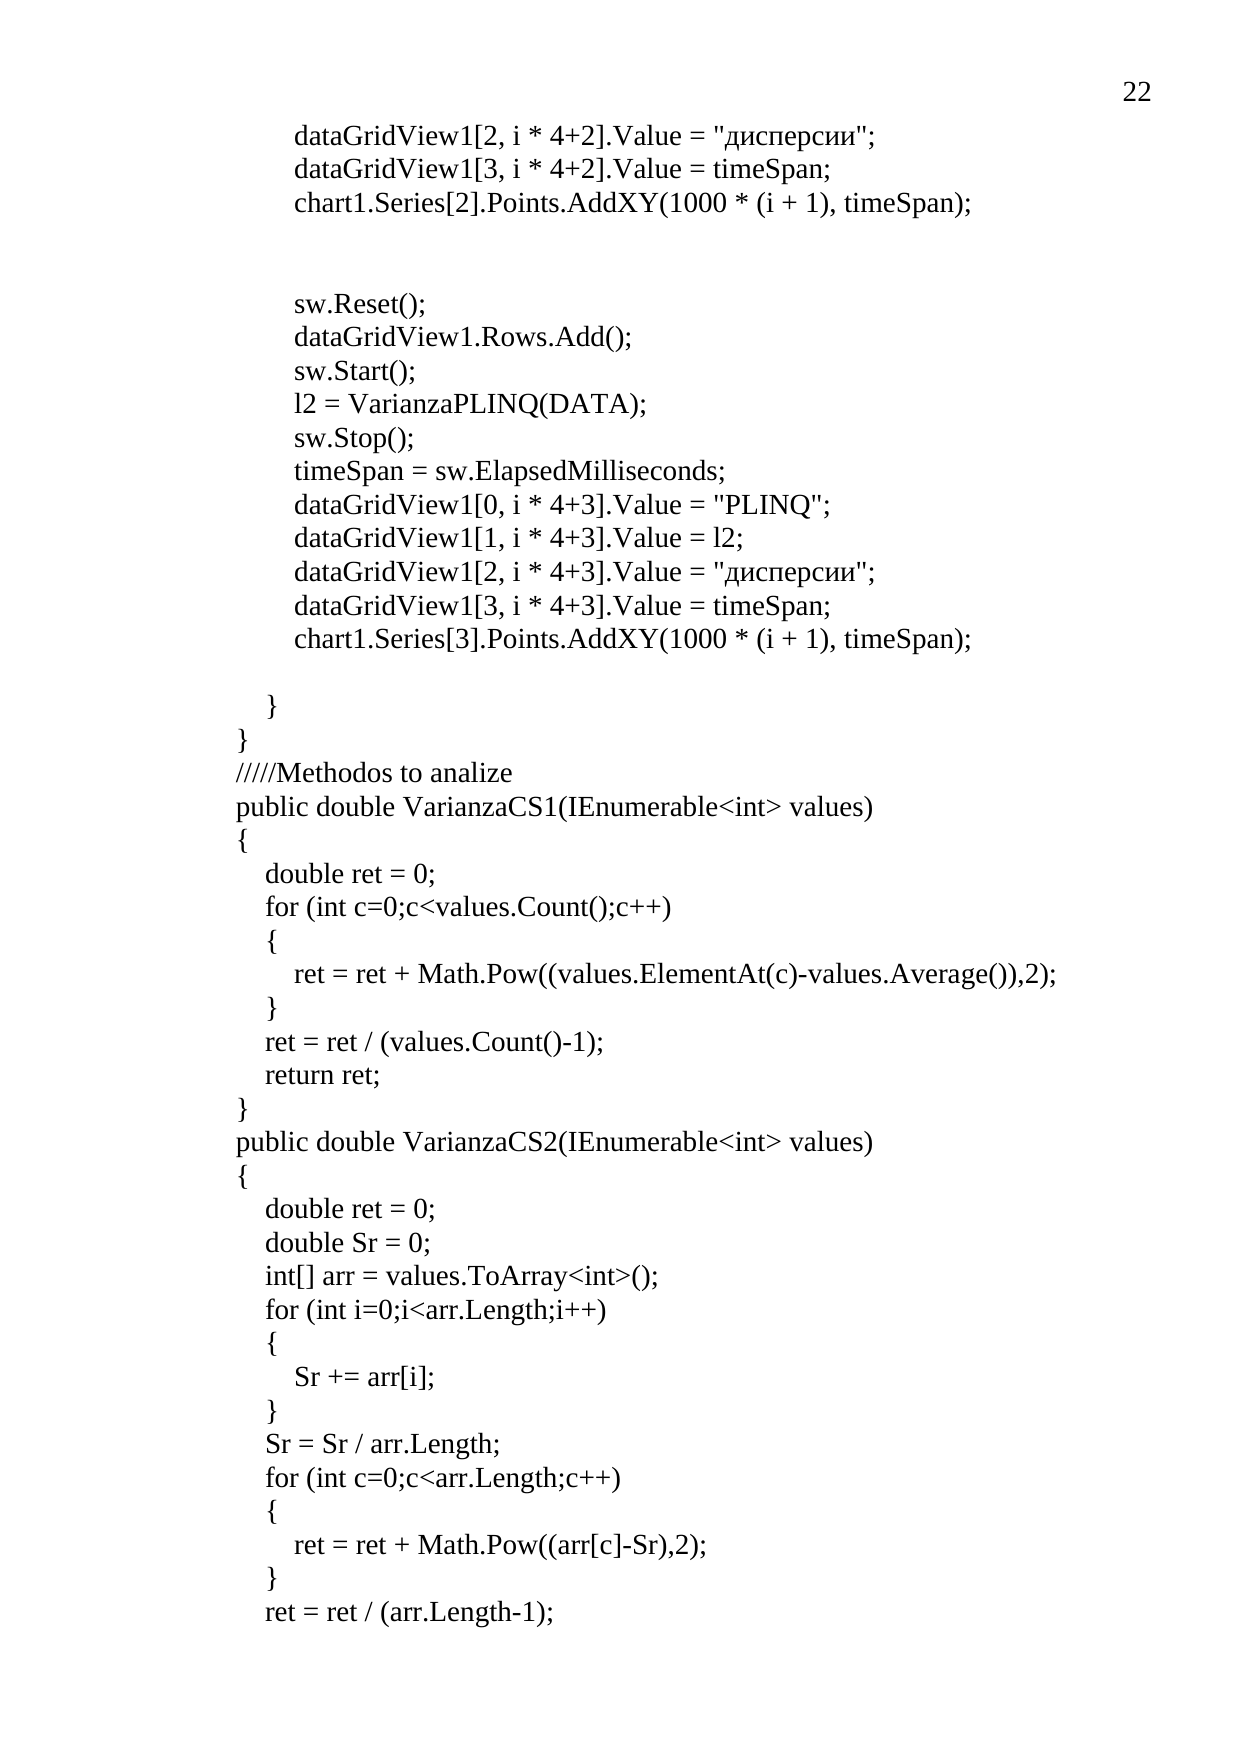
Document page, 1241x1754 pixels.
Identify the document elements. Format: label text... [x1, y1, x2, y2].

text for (int c=0;c<arr.Length;c++) [177, 1460, 1152, 1493]
text timeSpan = sw.ElapsedMilliseconds; [177, 453, 1152, 487]
text } [177, 1393, 1152, 1426]
text sw.Stop(); [177, 420, 1152, 453]
text /////Methodos to analize [177, 755, 1152, 789]
text dataGridView1[2, i * 4+2].Value = "дисперсии"; [177, 118, 1152, 152]
text { [177, 822, 1152, 856]
text public double VarianzaCS1(IEnumerable<int> values) [177, 789, 1152, 822]
text dataGridView1[3, i * 4+2].Value = timeSpan; [177, 152, 1152, 185]
text double ret = 0; [177, 1191, 1152, 1225]
text Sr = Sr / arr.Length; [177, 1426, 1152, 1460]
text chart1.Series[3].Points.AddXY(1000 * (i + 1), timeSpan); [177, 621, 1152, 655]
text dataGridView1[2, i * 4+3].Value = "дисперсии"; [177, 554, 1152, 588]
text double Sr = 0; [177, 1225, 1152, 1258]
text ret = ret / (values.Count()-1); [177, 1024, 1152, 1057]
text sw.Start(); [177, 353, 1152, 386]
text } [177, 722, 1152, 755]
text ret = ret / (arr.Length-1); [177, 1594, 1152, 1627]
text for (int c=0;c<values.Count();c++) [177, 889, 1152, 923]
text { [177, 923, 1152, 957]
text dataGridView1[1, i * 4+3].Value = l2; [177, 521, 1152, 554]
text dataGridView1[0, i * 4+3].Value = "PLINQ"; [177, 487, 1152, 521]
text chart1.Series[2].Points.AddXY(1000 * (i + 1), timeSpan); [177, 185, 1152, 219]
text double ret = 0; [177, 856, 1152, 889]
text dataGridView1.Rows.Add(); [177, 319, 1152, 353]
text l2 = VarianzaPLINQ(DATA); [177, 386, 1152, 420]
text } [177, 1091, 1152, 1124]
text Sr += arr[i]; [177, 1359, 1152, 1393]
text return ret; [177, 1057, 1152, 1091]
text public double VarianzaCS2(IEnumerable<int> values) [177, 1124, 1152, 1158]
text { [177, 1326, 1152, 1359]
text { [177, 1493, 1152, 1527]
text int[] arr = values.ToArray<int>(); [177, 1258, 1152, 1292]
text } [177, 1560, 1152, 1594]
text dataGridView1[3, i * 4+3].Value = timeSpan; [177, 588, 1152, 621]
text } [177, 688, 1152, 722]
text for (int i=0;i<arr.Length;i++) [177, 1292, 1152, 1326]
text { [177, 1158, 1152, 1191]
text ret = ret + Math.Pow((values.ElementAt(c)-values.Average()),2); [177, 957, 1152, 990]
text ret = ret + Math.Pow((arr[c]-Sr),2); [177, 1527, 1152, 1560]
text } [177, 990, 1152, 1024]
text sw.Reset(); [177, 286, 1152, 319]
